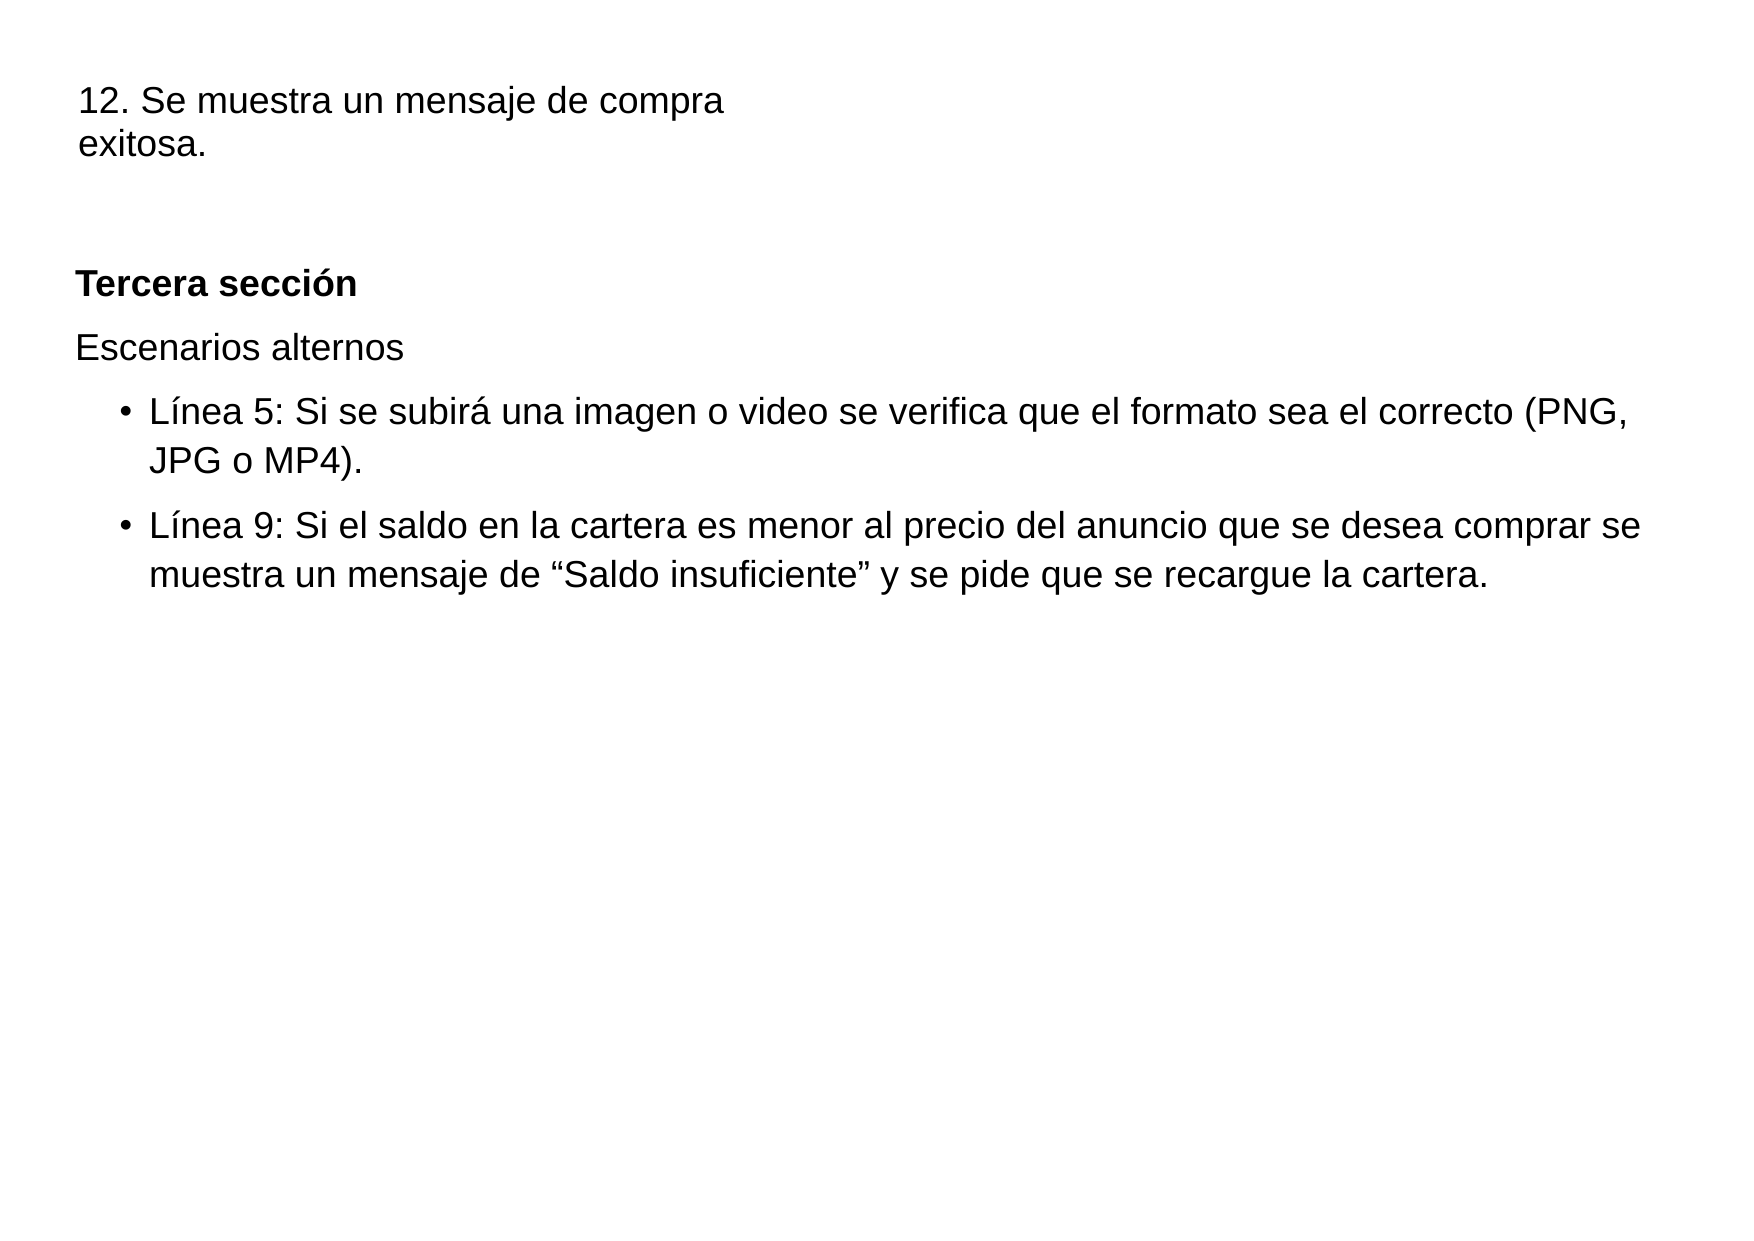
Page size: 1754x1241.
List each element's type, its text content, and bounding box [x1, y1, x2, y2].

table_cell 12. Se muestra un mensaje de compra exitosa. [75, 75, 858, 197]
table_cell [858, 75, 1679, 197]
list Línea 9: Si el saldo en la cartera es menor al precio del anuncio que se desea comprar se muestra un mensaje de “Saldo insuficiente” y se pide que se recargue la cartera. [119, 503, 1679, 596]
list Línea 5: Si se subirá una imagen o video se verifica que el formato sea el correcto (PNG, JPG o MP4). [119, 389, 1679, 482]
text Tercera sección [75, 261, 1679, 304]
text Escenarios alternos [75, 325, 1679, 368]
